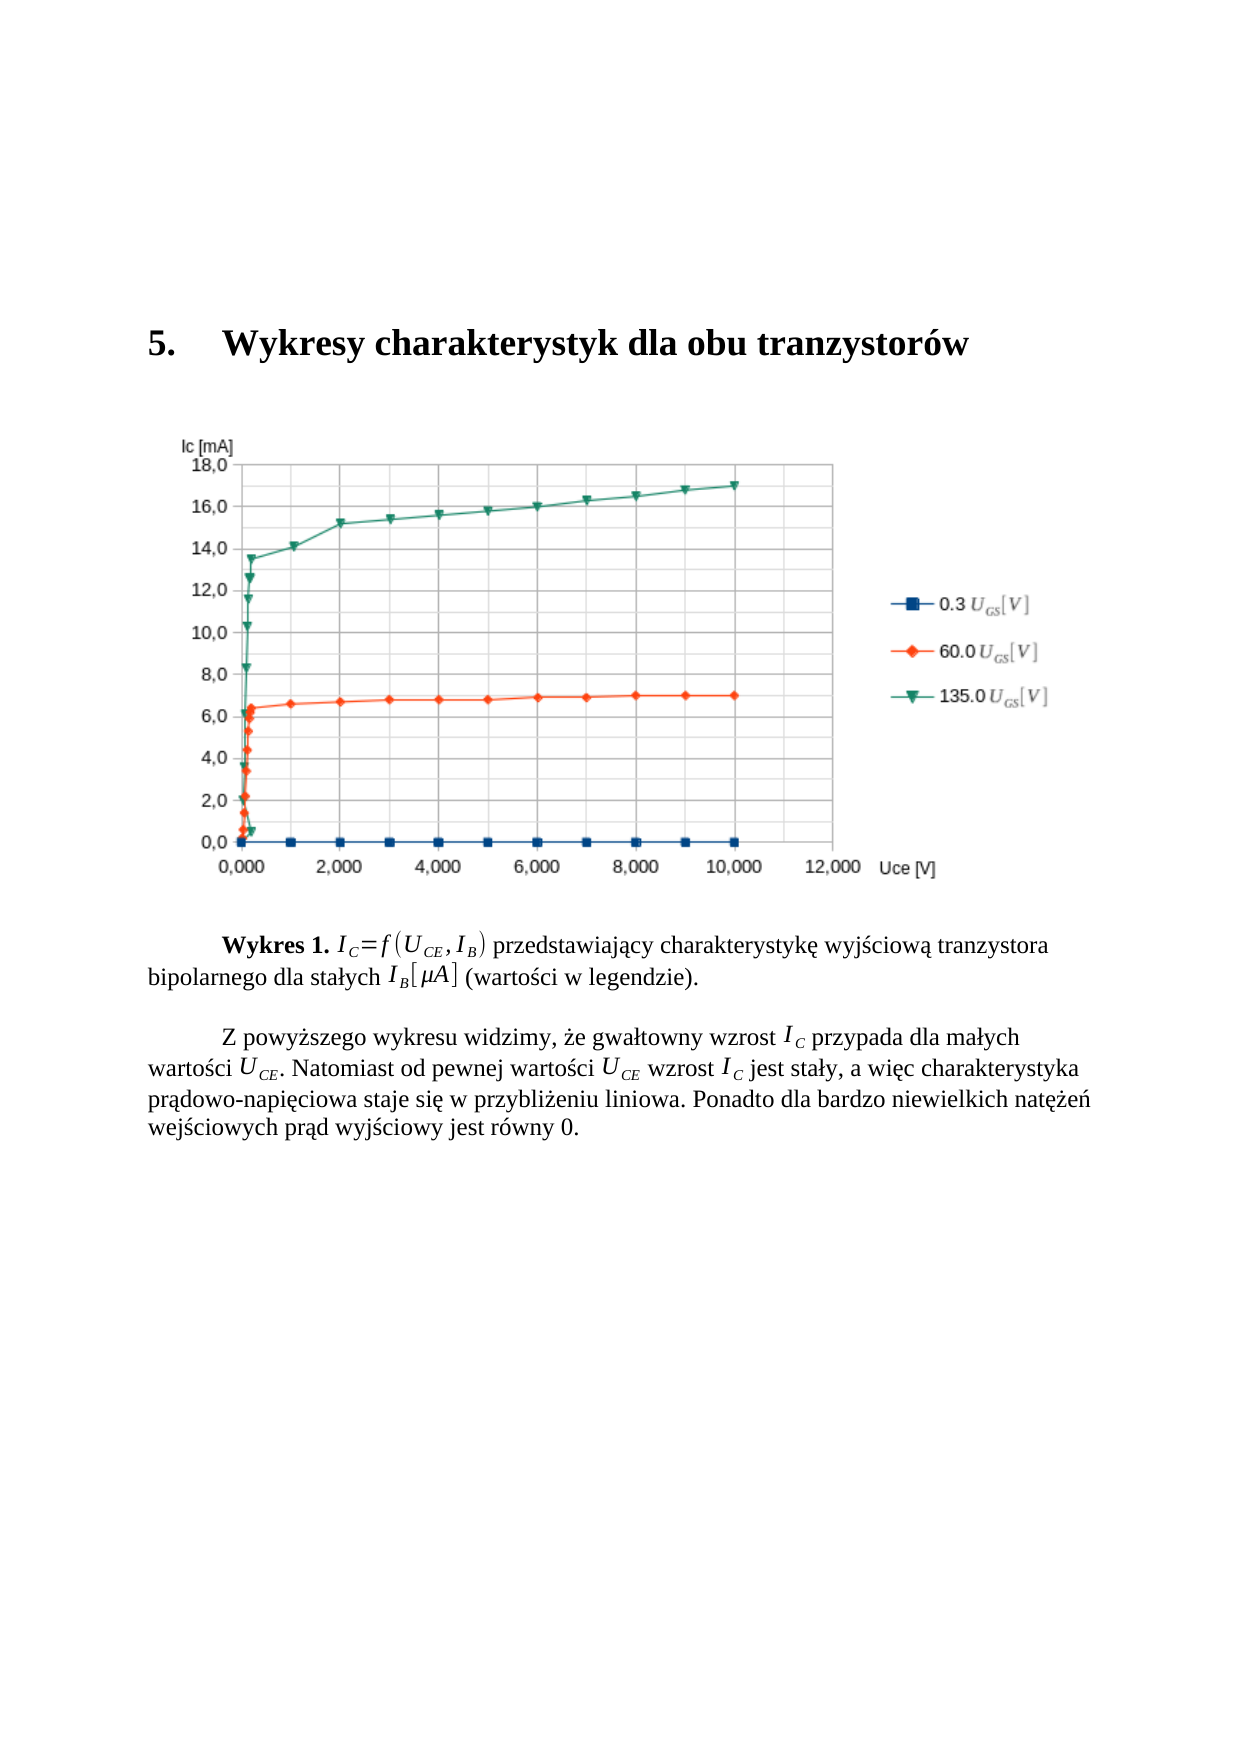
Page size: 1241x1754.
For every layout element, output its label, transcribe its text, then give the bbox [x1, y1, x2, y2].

text 5. Wykresy charakterystyk dla obu tranzystorów [148, 320, 1093, 363]
picture [147, 392, 1093, 929]
text Z powyższego wykresu widzimy, że gwałtowny wzrost przypada dla małych wartości . Natomiast od pewnej wartości wzrost jest stały, a więc charakterystyka prądowo-napięciowa staje się w przybliżeniu liniowa. Ponadto dla bardzo niewielkich natężeń wejściowych prąd wyjściowy jest równy 0. [148, 1021, 1093, 1141]
text Wykres 1. przedstawiający charakterystykę wyjściową tranzystora bipolarnego dla stałych (wartości w legendzie). [148, 929, 1093, 992]
